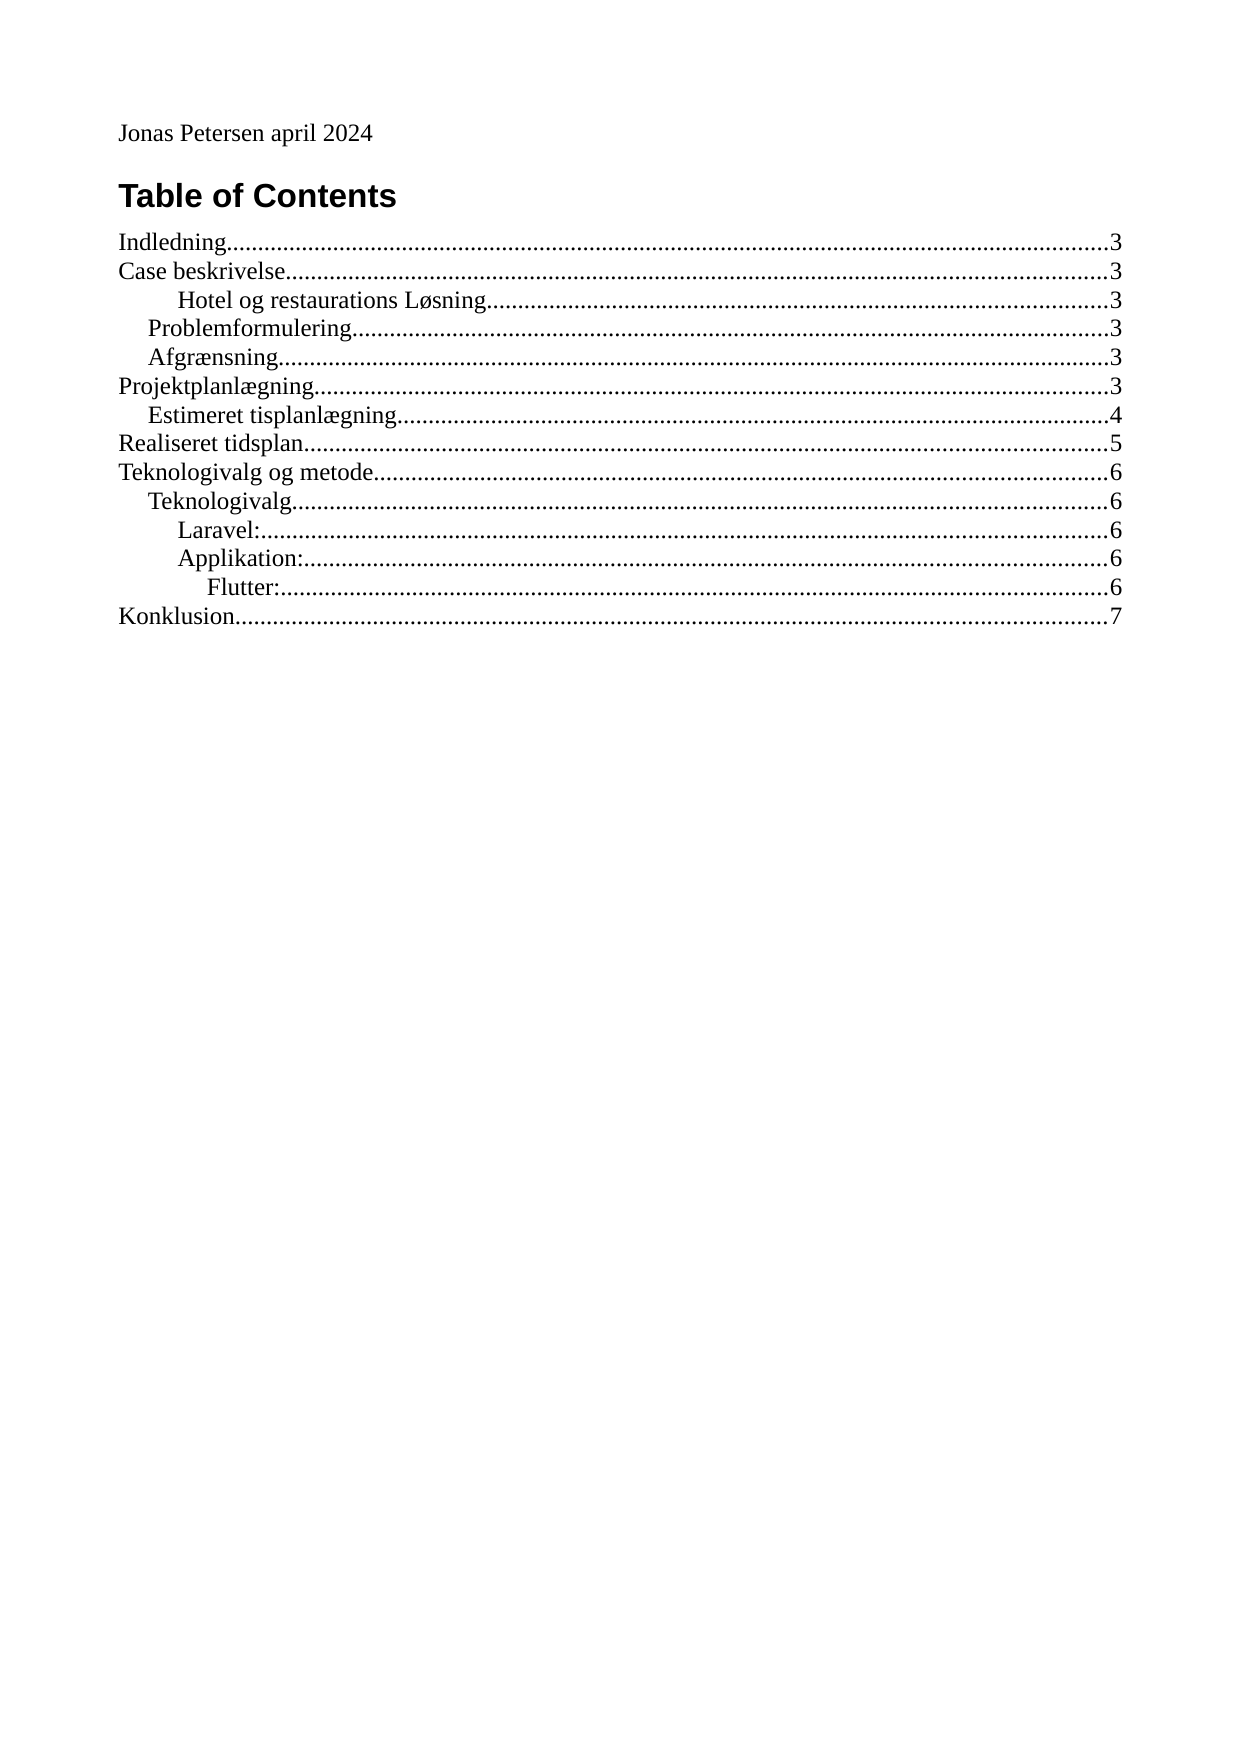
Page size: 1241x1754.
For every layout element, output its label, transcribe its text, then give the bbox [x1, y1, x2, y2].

text Teknologivalg og metode 6 [118, 457, 1122, 486]
text Indledning 3 [118, 227, 1122, 256]
text Realiseret tidsplan 5 [118, 428, 1122, 457]
text Laravel: 6 [177, 515, 1122, 543]
text Hotel og restaurations Løsning 3 [177, 285, 1122, 313]
text Flutter: 6 [207, 572, 1122, 601]
text Projektplanlægning 3 [118, 371, 1122, 400]
text Teknologivalg 6 [148, 486, 1122, 515]
text Estimeret tisplanlægning 4 [148, 400, 1122, 428]
text Afgrænsning 3 [148, 342, 1122, 371]
text Konklusion 7 [118, 601, 1122, 630]
text Applikation: 6 [177, 543, 1122, 572]
text Case beskrivelse 3 [118, 256, 1122, 285]
text Problemformulering 3 [148, 313, 1122, 342]
subtitle Table of Contents [118, 176, 1122, 215]
